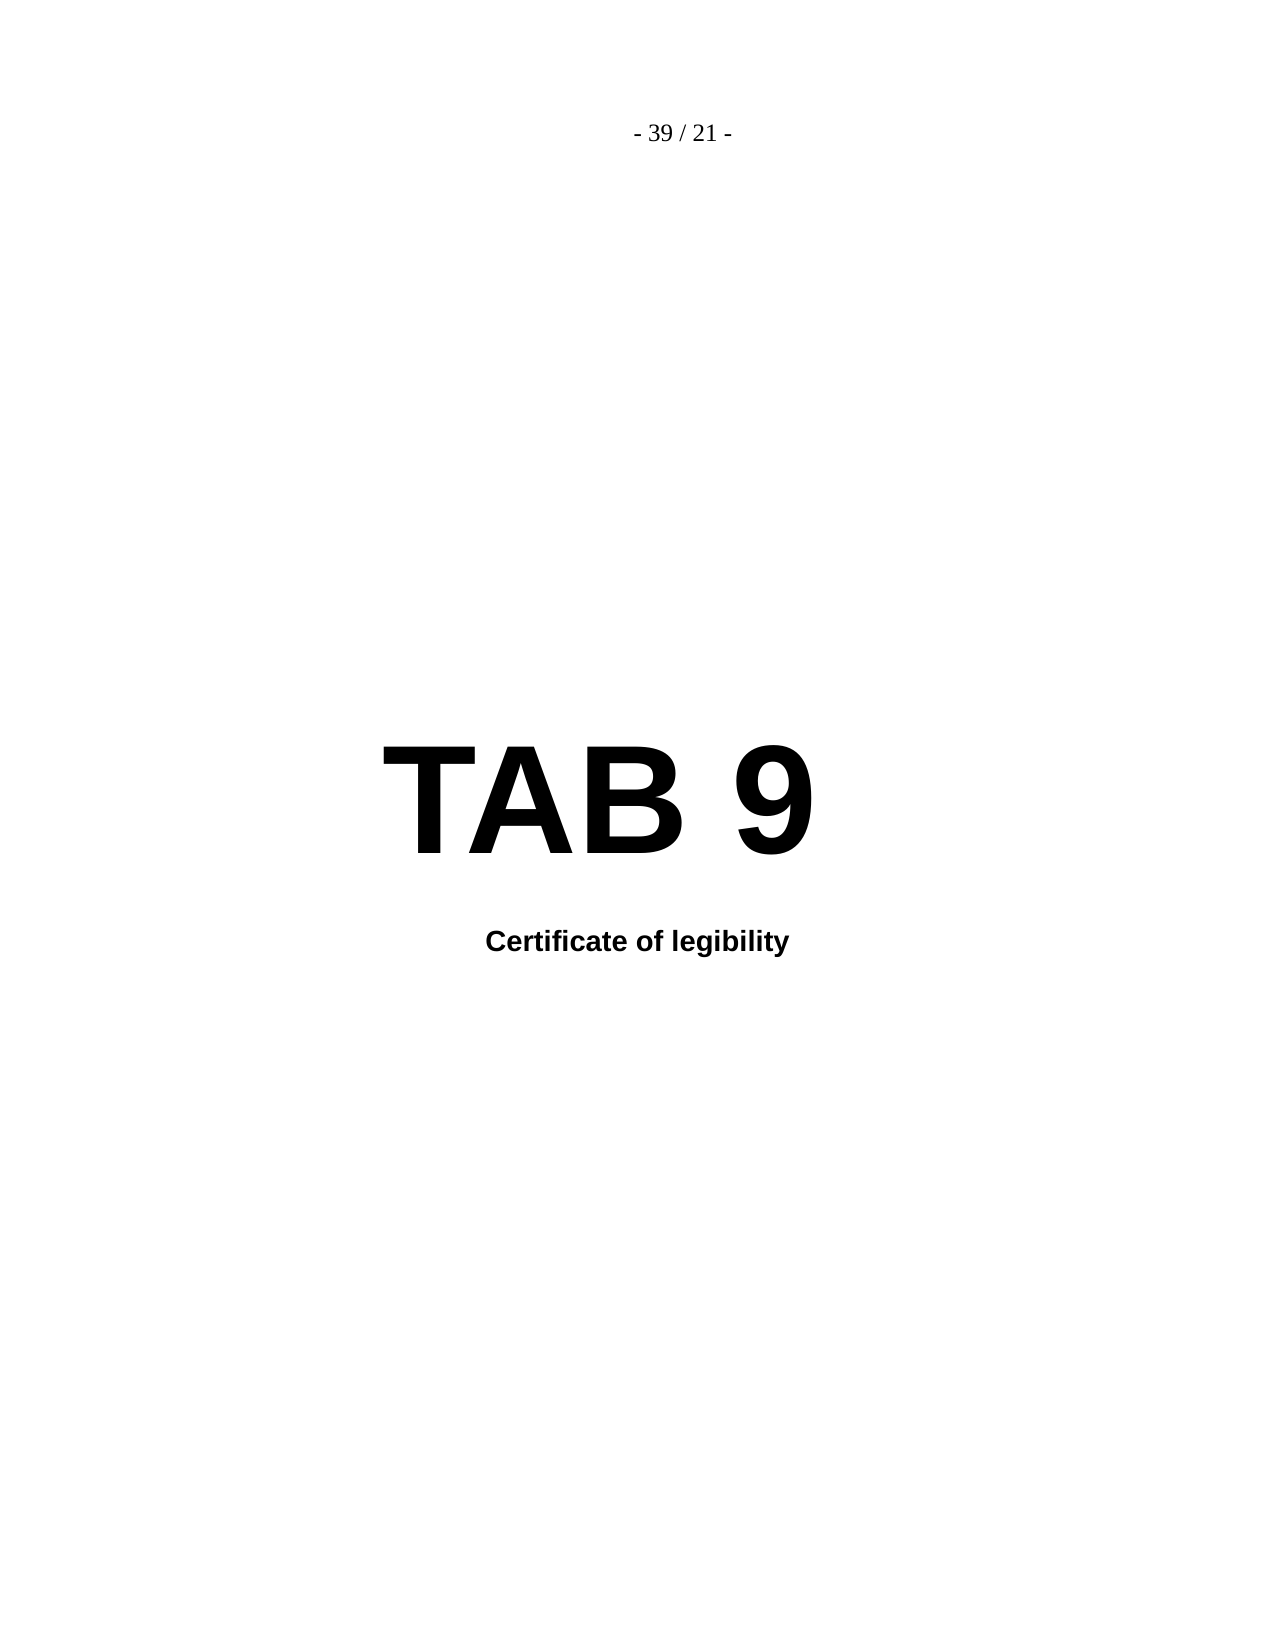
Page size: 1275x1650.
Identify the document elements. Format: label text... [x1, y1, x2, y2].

subtitle Certificate of legibility [118, 924, 1157, 957]
